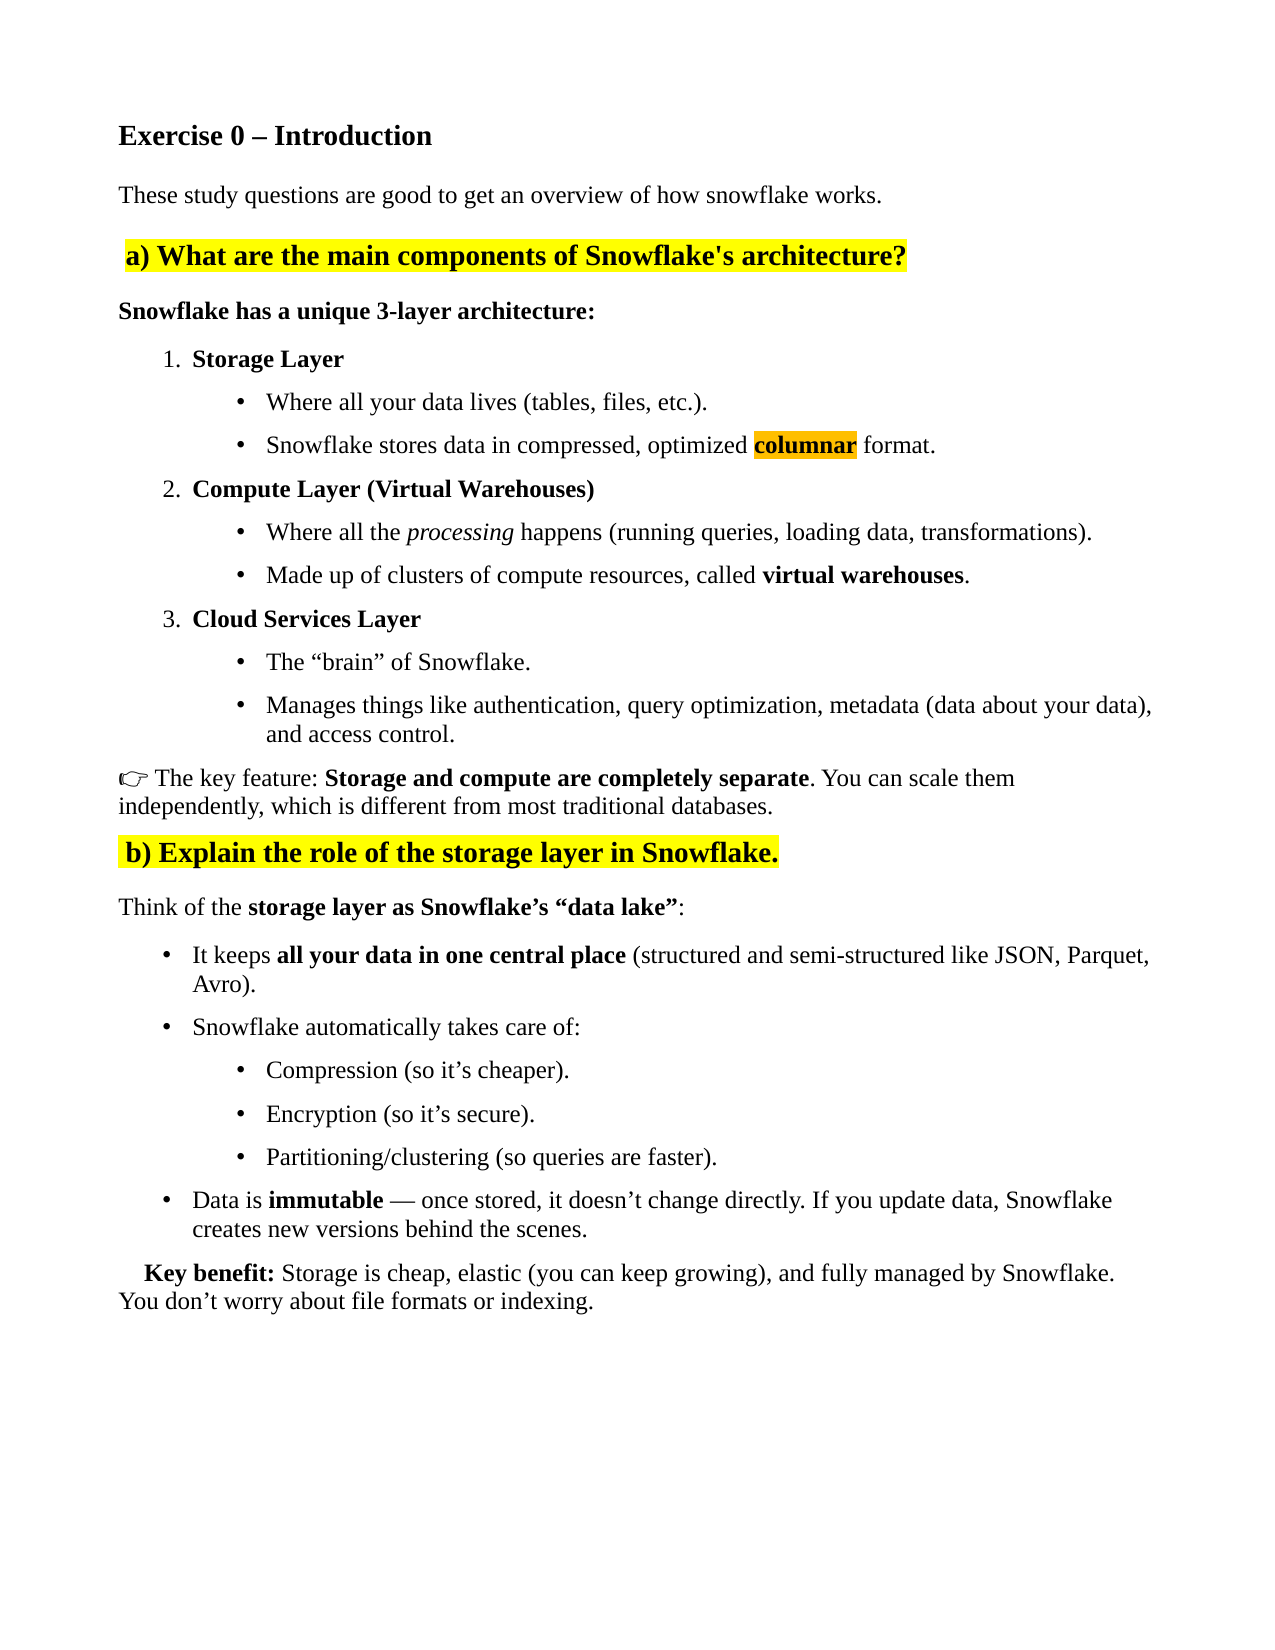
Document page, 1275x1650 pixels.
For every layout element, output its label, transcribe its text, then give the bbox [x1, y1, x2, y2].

list Where all your data lives (tables, files, etc.). [236, 387, 1157, 416]
list Where all the processing happens (running queries, loading data, transformations). [236, 517, 1157, 546]
list Made up of clusters of compute resources, called virtual warehouses. [236, 561, 1157, 589]
text These study questions are good to get an overview of how snowflake works. [118, 180, 1157, 209]
list Data is immutable — once stored, it doesn’t change directly. If you update data, Snowflake creates new versions behind the scenes. [162, 1186, 1157, 1243]
list Compute Layer (Virtual Warehouses) [162, 474, 1157, 503]
list Compression (so it’s cheaper). [236, 1056, 1157, 1084]
text 👉 The key feature: Storage and compute are completely separate. You can scale them independently, which is different from most traditional databases. [118, 763, 1157, 820]
list Snowflake stores data in compressed, optimized columnar format. [236, 431, 1157, 459]
list Cloud Services Layer [162, 604, 1157, 633]
list Partitioning/clustering (so queries are faster). [236, 1142, 1157, 1171]
list Storage Layer [162, 344, 1157, 373]
text Snowflake has a unique 3-layer architecture: [118, 296, 1157, 325]
list Encryption (so it’s secure). [236, 1099, 1157, 1128]
text a) What are the main components of Snowflake's architecture? [118, 238, 1157, 272]
list The “brain” of Snowflake. [236, 647, 1157, 676]
text b) Explain the role of the storage layer in Snowflake. [118, 835, 1157, 868]
list Snowflake automatically takes care of: [162, 1012, 1157, 1041]
list Manages things like authentication, query optimization, metadata (data about your data), and access control. [236, 691, 1157, 748]
text Exercise 0 – Introduction [118, 118, 1157, 152]
text Think of the storage layer as Snowflake’s “data lake”: [118, 892, 1157, 921]
list It keeps all your data in one central place (structured and semi-structured like JSON, Parquet, Avro). [162, 940, 1157, 998]
text 🔑 Key benefit: Storage is cheap, elastic (you can keep growing), and fully managed by Snowflake. You don’t worry about file formats or indexing. [118, 1258, 1157, 1315]
